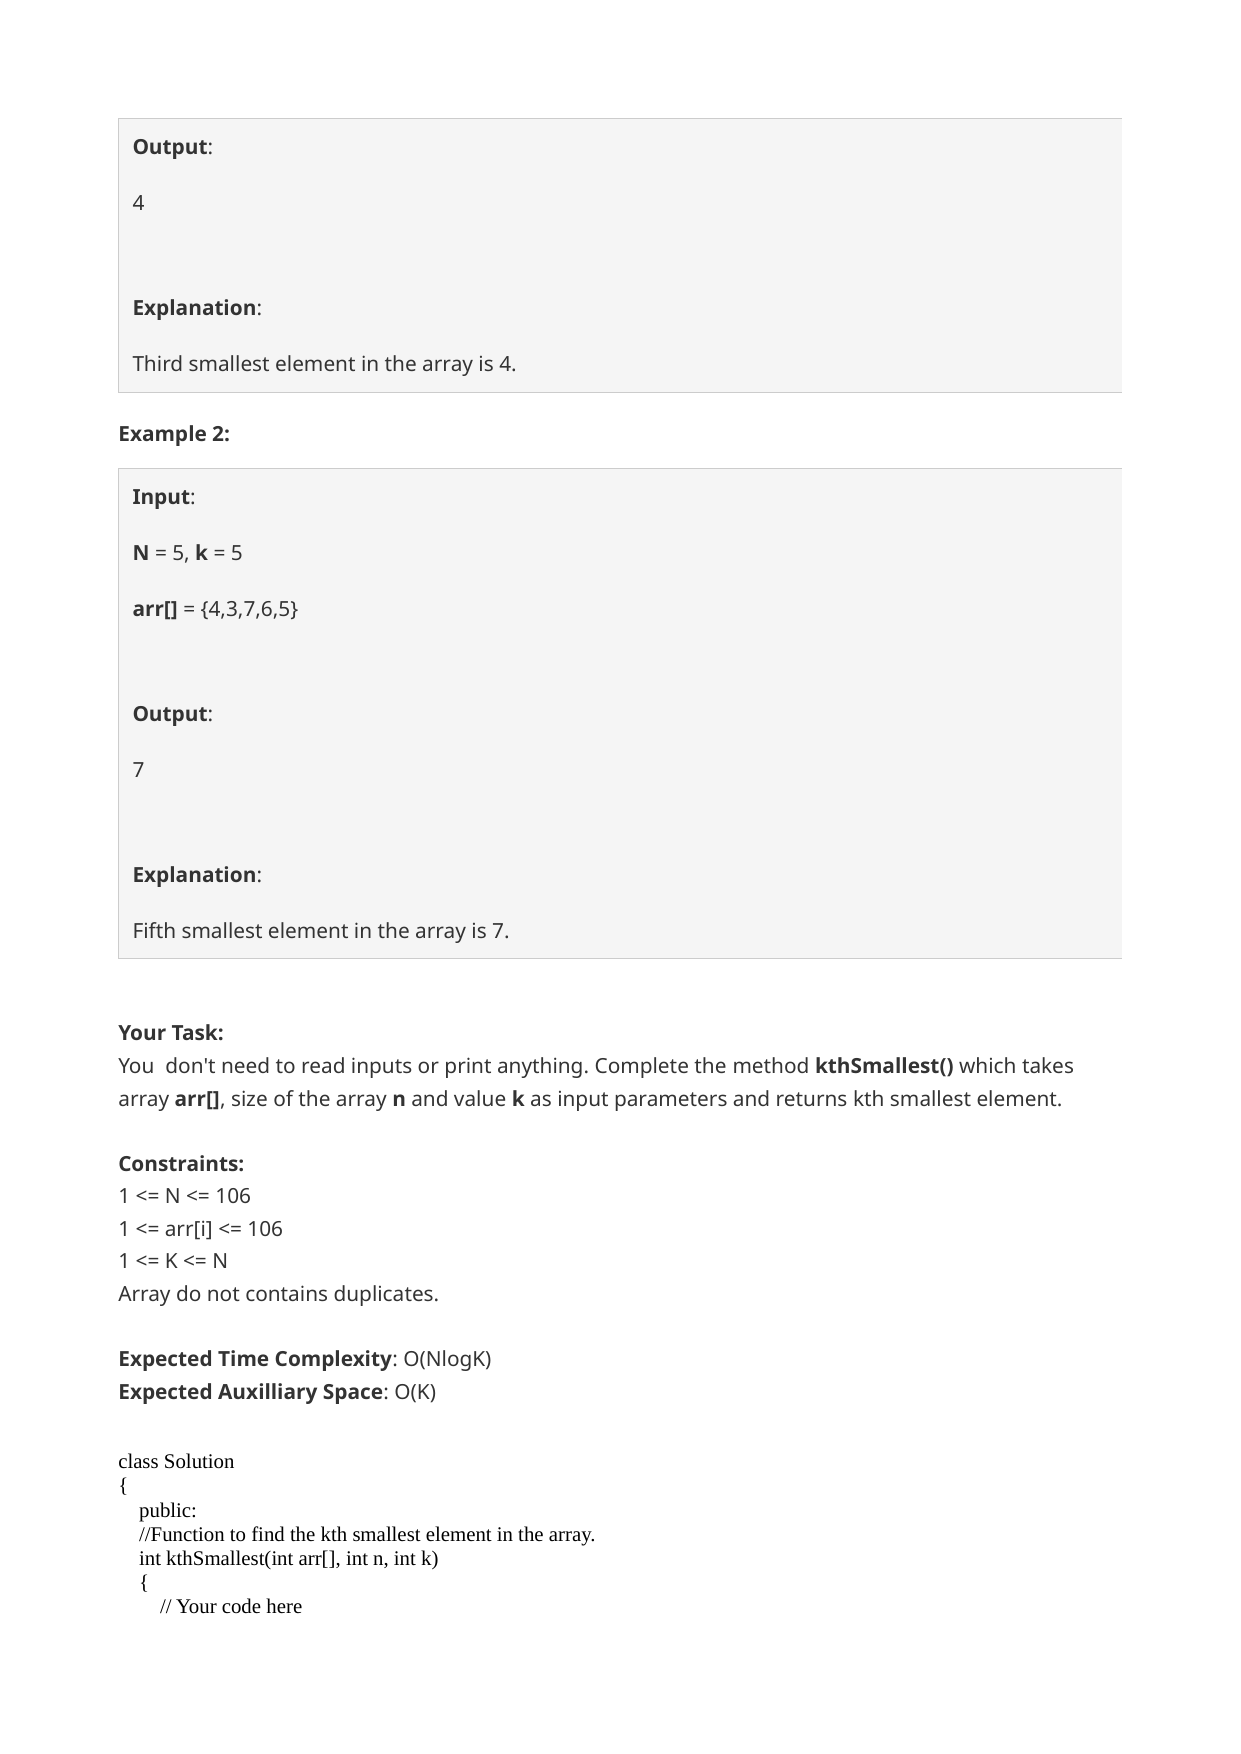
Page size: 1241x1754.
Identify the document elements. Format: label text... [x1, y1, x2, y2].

text //Function to find the kth smallest element in the array. [118, 1522, 1122, 1546]
text Explanation: [119, 846, 1122, 888]
text class Solution [118, 1449, 1122, 1473]
text Explanation: [119, 279, 1122, 322]
text Third smallest element in the array is 4. [119, 335, 1122, 392]
text 4 [119, 174, 1122, 217]
text Input: [119, 469, 1122, 510]
text 7 [119, 741, 1122, 783]
text Example 2: [118, 419, 1122, 448]
text Output: [119, 119, 1122, 161]
text { [118, 1570, 1122, 1594]
text public: [118, 1497, 1122, 1522]
text Your Task: You don't need to read inputs or print anything. Complete the method kthSmallest() which takes array arr[], size of the array n and value k as input parameters and returns kth smallest element. Constraints: 1 <= N <= 106 1 <= arr[i] <= 106 1 <= K <= N Array do not contains duplicates. Expected Time Complexity: O(NlogK) Expected Auxilliary Space: O(K) [118, 986, 1122, 1406]
text Output: [119, 684, 1122, 727]
text Fifth smallest element in the array is 7. [119, 902, 1122, 958]
text { [118, 1473, 1122, 1497]
text // Your code here [118, 1594, 1122, 1618]
text arr[] = {4,3,7,6,5} [119, 579, 1122, 622]
text N = 5, k = 5 [119, 523, 1122, 566]
text int kthSmallest(int arr[], int n, int k) [118, 1546, 1122, 1570]
